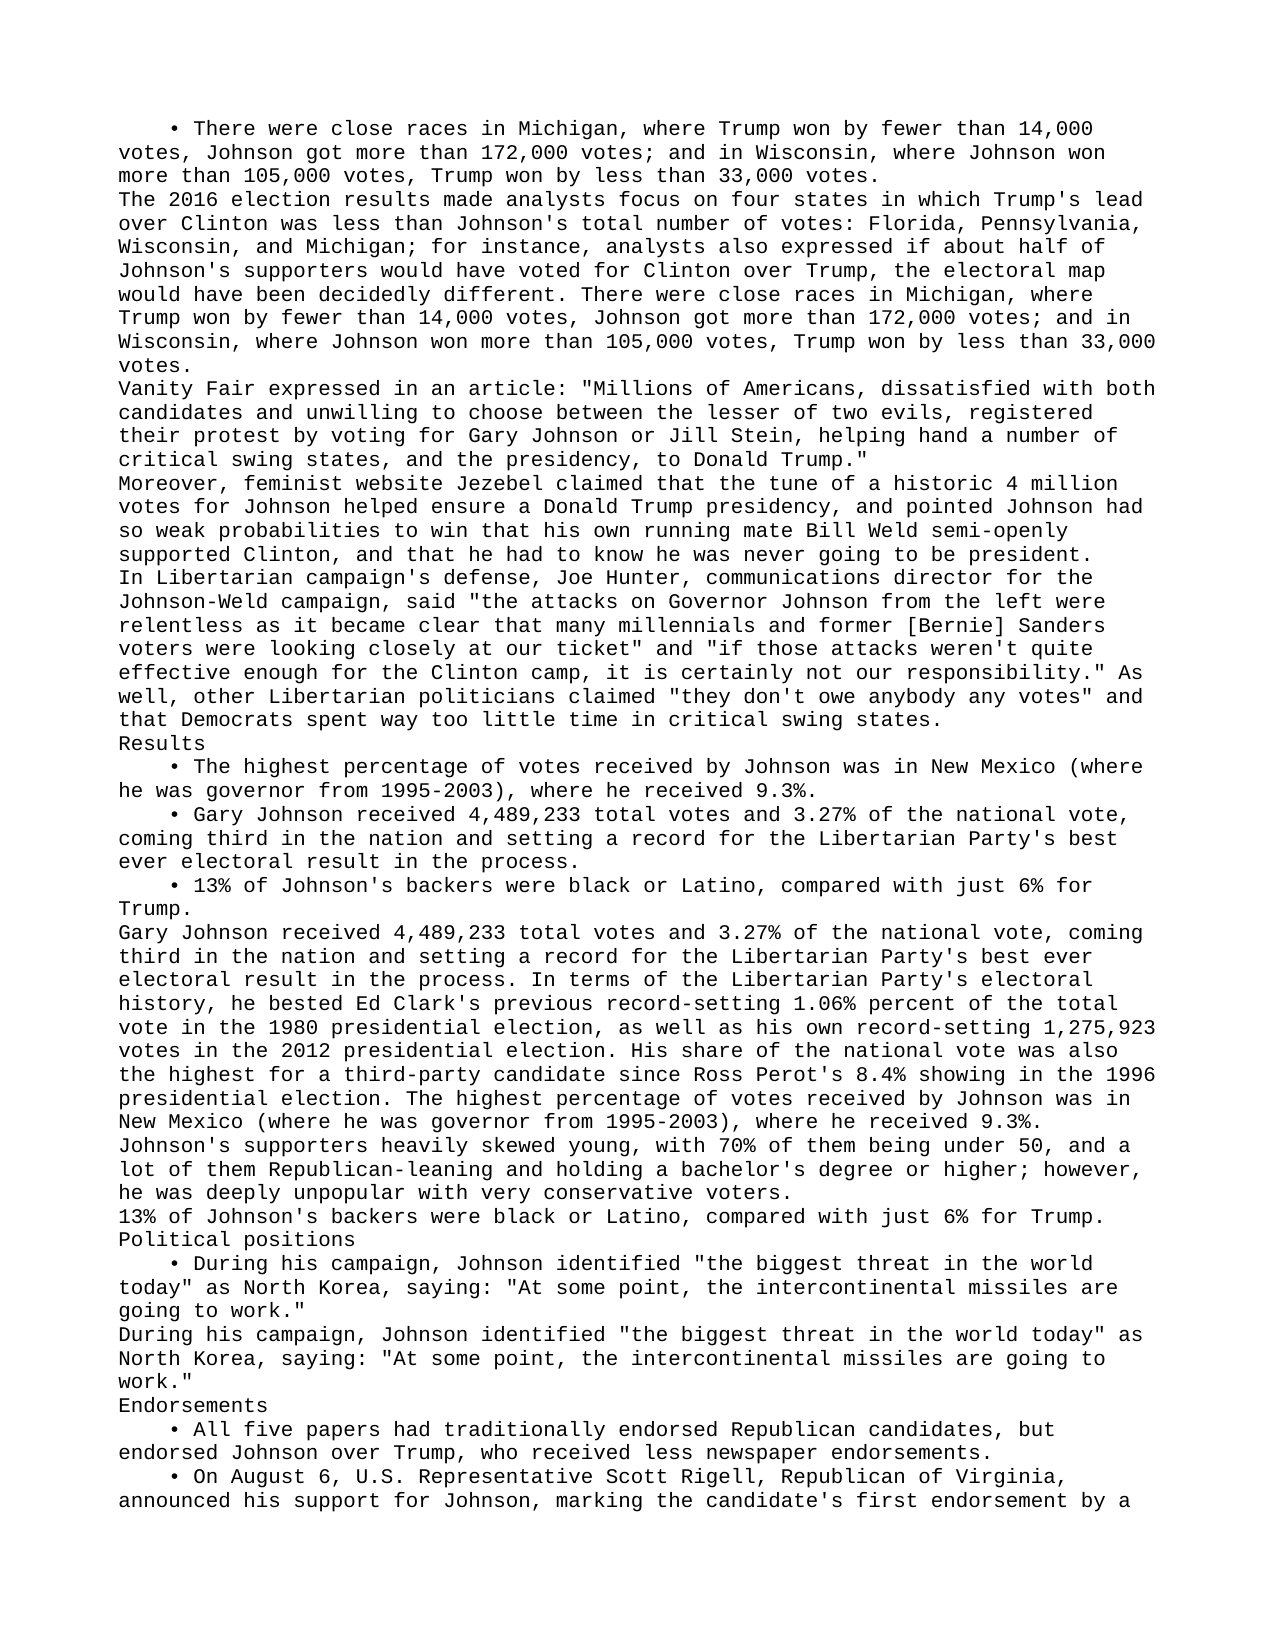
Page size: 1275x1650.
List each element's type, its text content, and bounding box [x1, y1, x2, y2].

text During his campaign, Johnson identified "the biggest threat in the world today" as North Korea, saying: "At some point, the intercontinental missiles are going to work." [118, 1324, 1157, 1395]
text In Libertarian campaign's defense, Joe Hunter, communications director for the Johnson-Weld campaign, said "the attacks on Governor Johnson from the left were relentless as it became clear that many millennials and former [Bernie] Sanders voters were looking closely at our ticket" and "if those attacks weren't quite effective enough for the Clinton camp, it is certainly not our responsibility." As well, other Libertarian politicians claimed "they don't owe anybody any votes" and that Democrats spent way too little time in critical swing states. [118, 567, 1157, 733]
text • 13% of Johnson's backers were black or Latino, compared with just 6% for Trump. [118, 875, 1157, 922]
text Moreover, feminist website Jezebel claimed that the tune of a historic 4 million votes for Johnson helped ensure a Donald Trump presidency, and pointed Johnson had so weak probabilities to win that his own running mate Bill Weld semi-openly supported Clinton, and that he had to know he was never going to be president. [118, 473, 1157, 567]
text • All five papers had traditionally endorsed Republican candidates, but endorsed Johnson over Trump, who received less newspaper endorsements. [118, 1419, 1157, 1466]
text 13% of Johnson's backers were black or Latino, compared with just 6% for Trump. [118, 1206, 1157, 1229]
text • Gary Johnson received 4,489,233 total votes and 3.27% of the national vote, coming third in the nation and setting a record for the Libertarian Party's best ever electoral result in the process. [118, 804, 1157, 875]
text Endorsements [118, 1395, 1157, 1419]
text • The highest percentage of votes received by Johnson was in New Mexico (where he was governor from 1995-2003), where he received 9.3%. [118, 757, 1157, 804]
text • During his campaign, Johnson identified "the biggest threat in the world today" as North Korea, saying: "At some point, the intercontinental missiles are going to work." [118, 1253, 1157, 1324]
text • On August 6, U.S. Representative Scott Rigell, Republican of Virginia, announced his support for Johnson, marking the candidate's first endorsement by a [118, 1466, 1157, 1513]
text Results [118, 733, 1157, 757]
text The 2016 election results made analysts focus on four states in which Trump's lead over Clinton was less than Johnson's total number of votes: Florida, Pennsylvania, Wisconsin, and Michigan; for instance, analysts also expressed if about half of Johnson's supporters would have voted for Clinton over Trump, the electoral map would have been decidedly different. There were close races in Michigan, where Trump won by fewer than 14,000 votes, Johnson got more than 172,000 votes; and in Wisconsin, where Johnson won more than 105,000 votes, Trump won by less than 33,000 votes. [118, 189, 1157, 378]
text Political positions [118, 1229, 1157, 1253]
text • There were close races in Michigan, where Trump won by fewer than 14,000 votes, Johnson got more than 172,000 votes; and in Wisconsin, where Johnson won more than 105,000 votes, Trump won by less than 33,000 votes. [118, 118, 1157, 189]
text Vanity Fair expressed in an article: "Millions of Americans, dissatisfied with both candidates and unwilling to choose between the lesser of two evils, registered their protest by voting for Gary Johnson or Jill Stein, helping hand a number of critical swing states, and the presidency, to Donald Trump." [118, 378, 1157, 473]
text Johnson's supporters heavily skewed young, with 70% of them being under 50, and a lot of them Republican-leaning and holding a bachelor's degree or higher; however, he was deeply unpopular with very conservative voters. [118, 1135, 1157, 1206]
text Gary Johnson received 4,489,233 total votes and 3.27% of the national vote, coming third in the nation and setting a record for the Libertarian Party's best ever electoral result in the process. In terms of the Libertarian Party's electoral history, he bested Ed Clark's previous record-setting 1.06% percent of the total vote in the 1980 presidential election, as well as his own record-setting 1,275,923 votes in the 2012 presidential election. His share of the national vote was also the highest for a third-party candidate since Ross Perot's 8.4% showing in the 1996 presidential election. The highest percentage of votes received by Johnson was in New Mexico (where he was governor from 1995-2003), where he received 9.3%. [118, 922, 1157, 1135]
